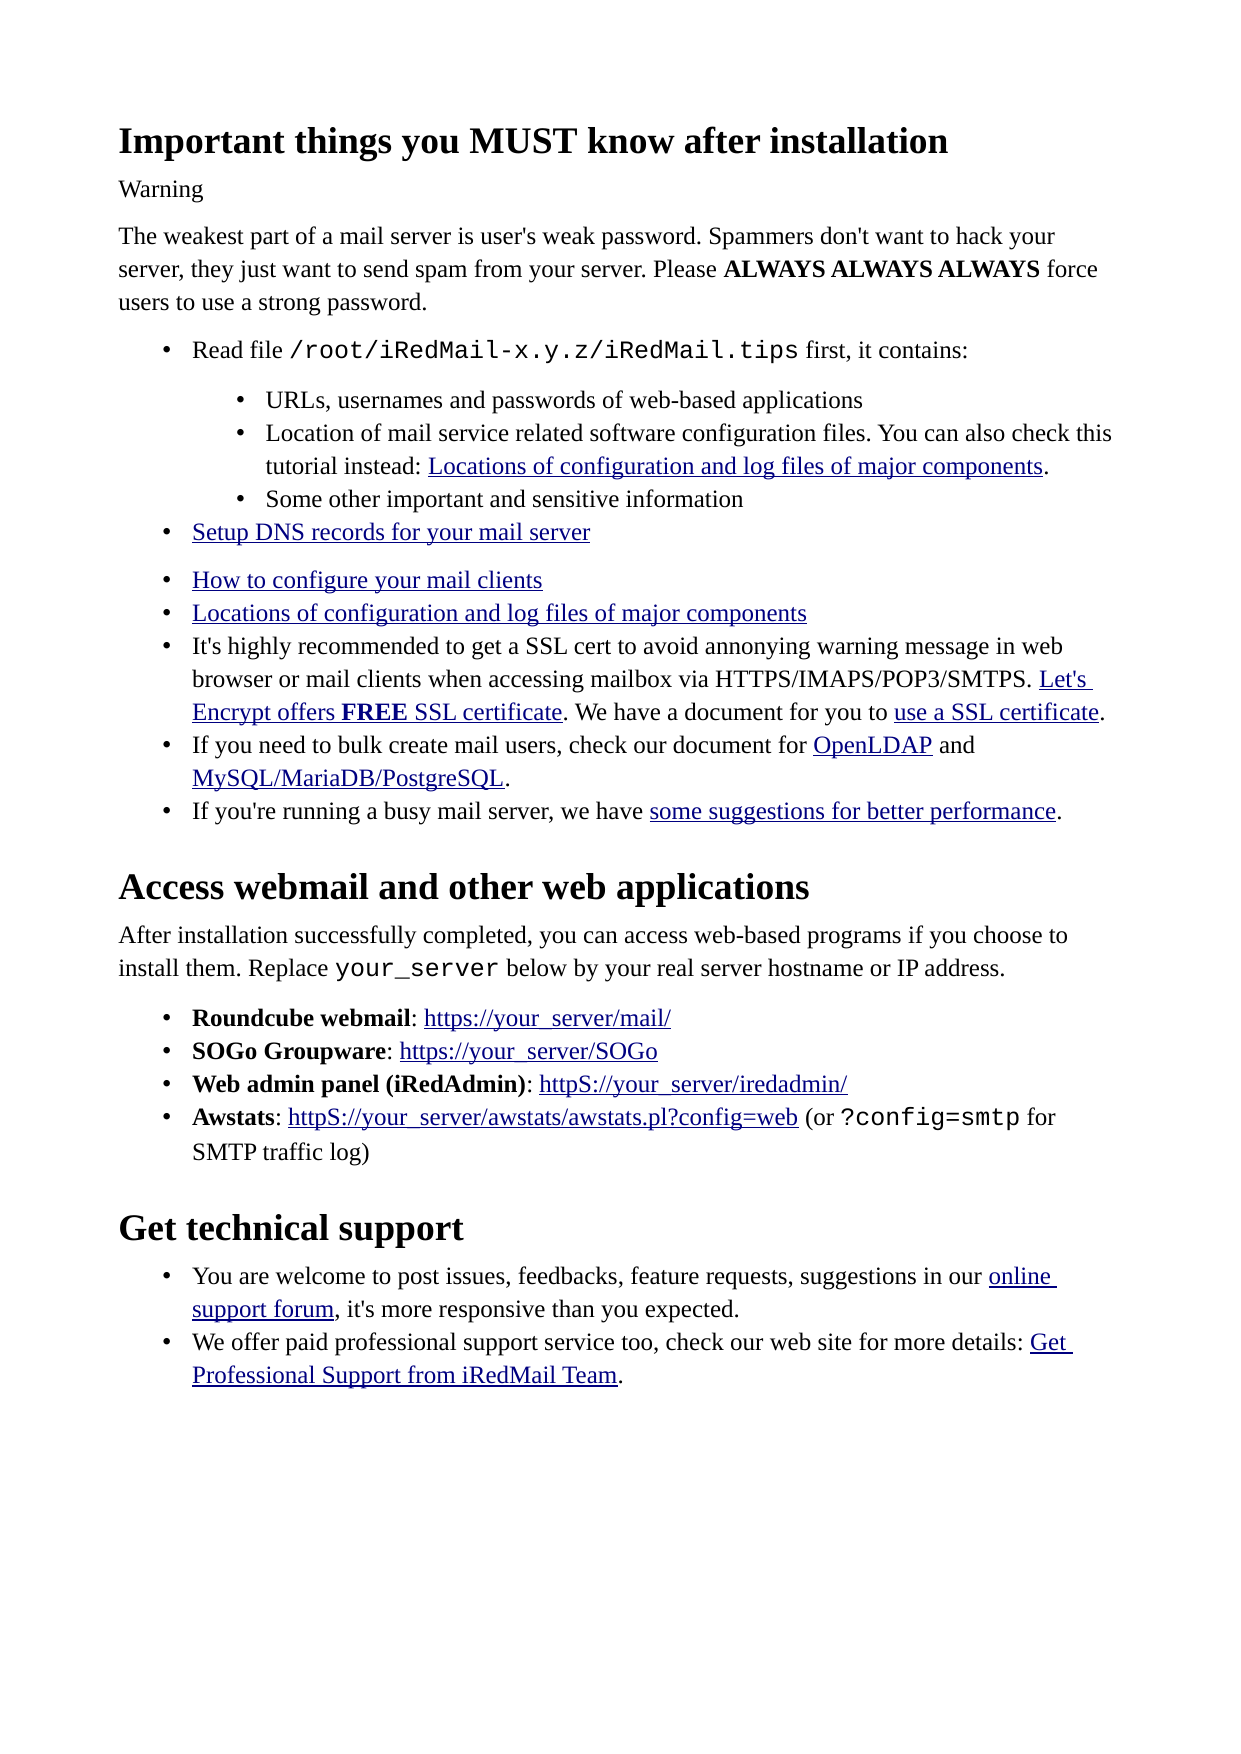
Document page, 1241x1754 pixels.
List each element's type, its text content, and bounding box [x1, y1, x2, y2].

list It's highly recommended to get a SSL cert to avoid annonying warning message in web browser or mail clients when accessing mailbox via HTTPS/IMAPS/POP3/SMTPS. Let's Encrypt offers FREE SSL certificate. We have a document for you to use a SSL certificate. [162, 631, 1122, 726]
list SOGo Groupware: https://your_server/SOGo [162, 1036, 1122, 1065]
text The weakest part of a mail server is user's weak password. Spammers don't want to hack your server, they just want to send spam from your server. Please ALWAYS ALWAYS ALWAYS force users to use a strong password. [118, 221, 1122, 316]
text Warning [118, 174, 1122, 202]
list If you're running a busy mail server, we have some suggestions for better performance. [162, 796, 1122, 824]
list Awstats: httpS://your_server/awstats/awstats.pl?config=web (or ?config=smtp for SMTP traffic log) [162, 1102, 1122, 1166]
list Location of mail service related software configuration files. You can also check this tutorial instead: Locations of configuration and log files of major components. [236, 418, 1122, 480]
list Web admin panel (iRedAdmin): httpS://your_server/iredadmin/ [162, 1069, 1122, 1098]
list Read file /root/iRedMail-x.y.z/iRedMail.tips first, it contains: [162, 335, 1122, 366]
list You are welcome to post issues, feedbacks, feature requests, suggestions in our online support forum, it's more responsive than you expected. [162, 1261, 1122, 1323]
subtitle Get technical support [118, 1206, 1122, 1249]
list We offer paid professional support service too, check our web site for more details: Get Professional Support from iRedMail Team. [162, 1327, 1122, 1389]
list If you need to bulk create mail users, check our document for OpenLDAP and MySQL/MariaDB/PostgreSQL. [162, 730, 1122, 792]
list Locations of configuration and log files of major components [162, 598, 1122, 626]
list Setup DNS records for your mail server [162, 517, 1122, 546]
subtitle Important things you MUST know after installation [118, 118, 1122, 161]
list URLs, usernames and passwords of web-based applications [236, 385, 1122, 414]
subtitle Access webmail and other web applications [118, 864, 1122, 907]
list Roundcube webmail: https://your_server/mail/ [162, 1003, 1122, 1032]
list Some other important and sensitive information [236, 484, 1122, 513]
text After installation successfully completed, you can access web-based programs if you choose to install them. Replace your_server below by your real server hostname or IP address. [118, 920, 1122, 984]
list How to configure your mail clients [162, 565, 1122, 593]
